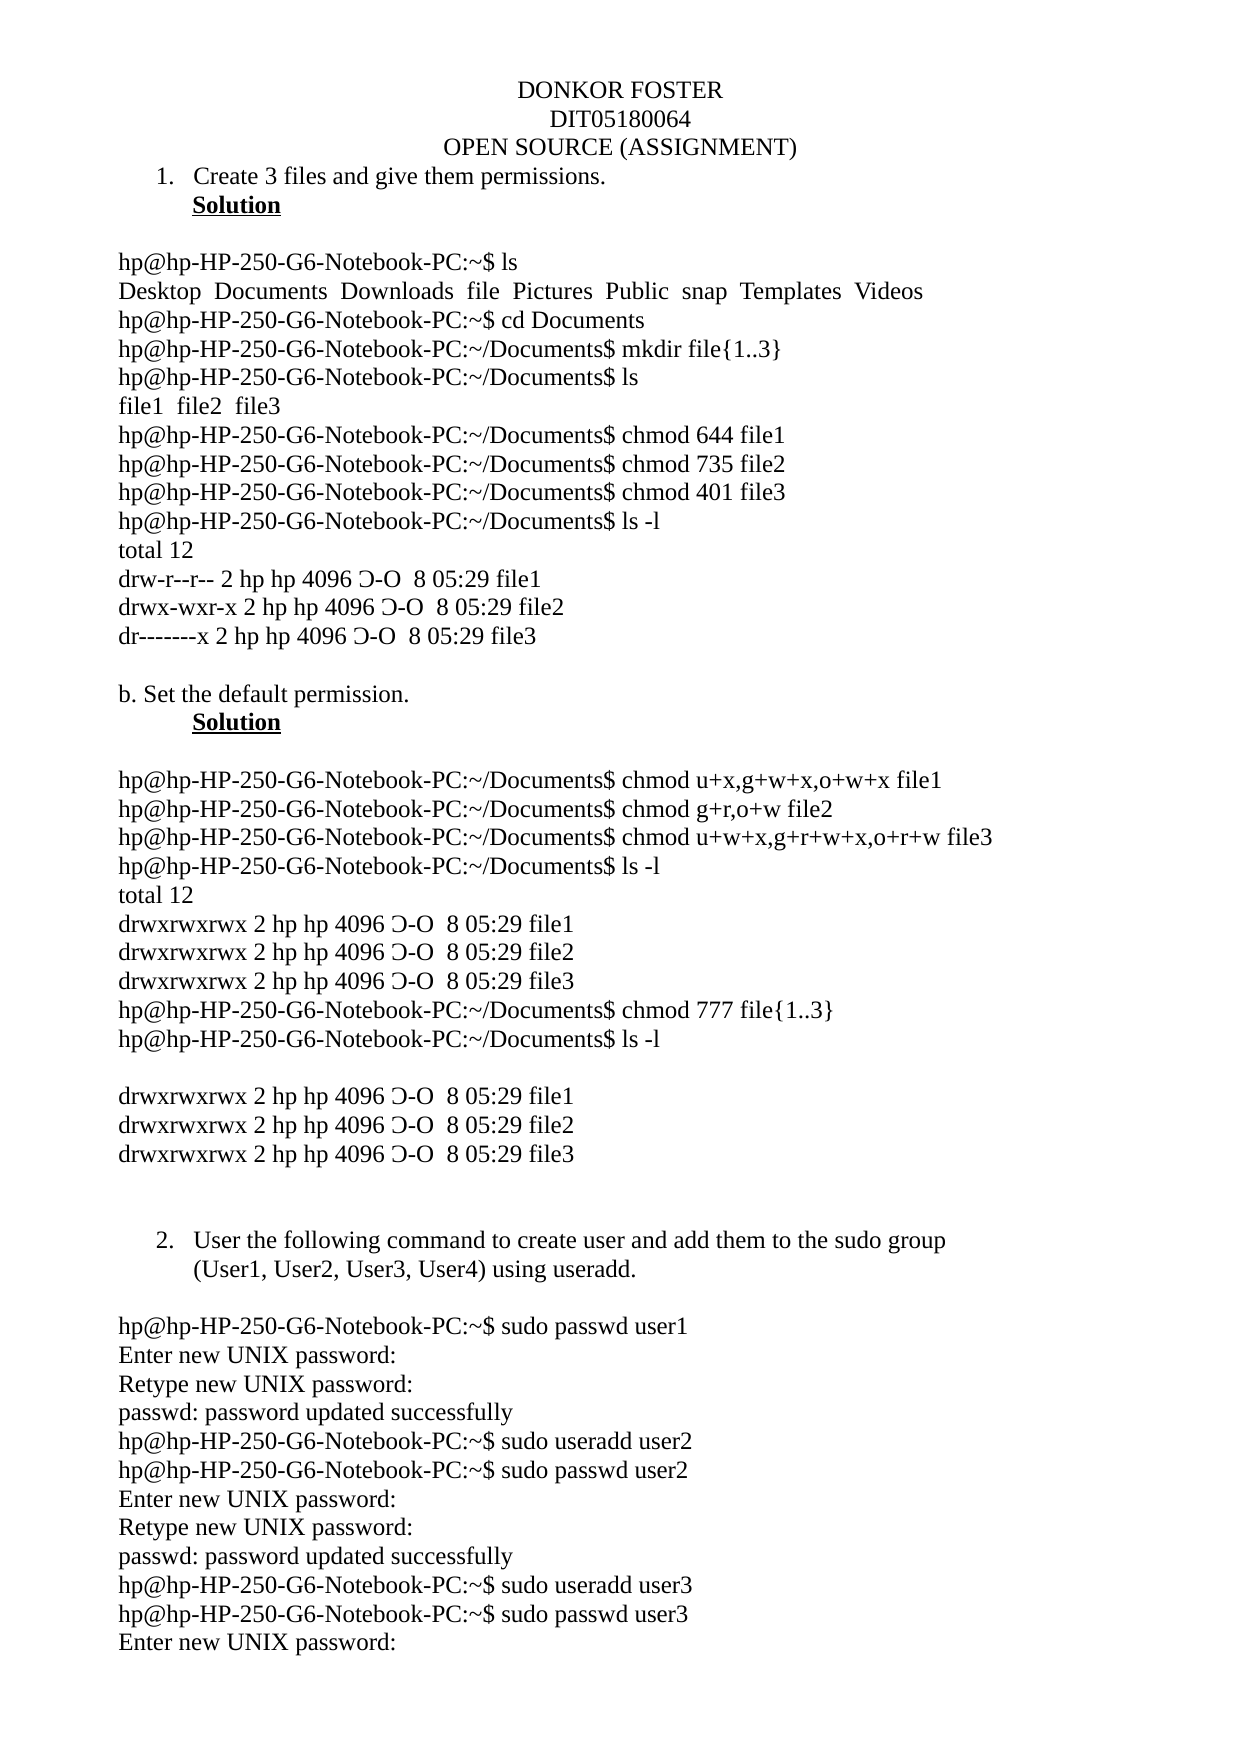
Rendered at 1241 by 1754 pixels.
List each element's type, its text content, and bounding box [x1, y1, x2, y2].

text hp@hp-HP-250-G6-Notebook-PC:~/Documents$ ls -l [118, 851, 1122, 880]
text Solution [192, 190, 1122, 219]
text hp@hp-HP-250-G6-Notebook-PC:~$ sudo passwd user1 [118, 1311, 1122, 1340]
list Create 3 files and give them permissions. [156, 161, 1122, 190]
text drwxrwxrwx 2 hp hp 4096 Ɔ-O 8 05:29 file1 [118, 909, 1122, 937]
text Desktop Documents Downloads file Pictures Public snap Templates Videos [118, 276, 1122, 305]
text drwx-wxr-x 2 hp hp 4096 Ɔ-O 8 05:29 file2 [118, 592, 1122, 621]
text hp@hp-HP-250-G6-Notebook-PC:~/Documents$ ls [118, 362, 1122, 391]
text hp@hp-HP-250-G6-Notebook-PC:~$ ls [118, 247, 1122, 276]
text hp@hp-HP-250-G6-Notebook-PC:~$ sudo passwd user2 [118, 1455, 1122, 1484]
text hp@hp-HP-250-G6-Notebook-PC:~/Documents$ chmod u+w+x,g+r+w+x,o+r+w file3 [118, 822, 1122, 851]
text Enter new UNIX password: [118, 1627, 1122, 1656]
text drwxrwxrwx 2 hp hp 4096 Ɔ-O 8 05:29 file3 [118, 966, 1122, 995]
text passwd: password updated successfully [118, 1397, 1122, 1426]
text hp@hp-HP-250-G6-Notebook-PC:~/Documents$ chmod 735 file2 [118, 449, 1122, 477]
text Solution [118, 707, 1122, 736]
text hp@hp-HP-250-G6-Notebook-PC:~$ sudo useradd user3 [118, 1570, 1122, 1599]
text hp@hp-HP-250-G6-Notebook-PC:~/Documents$ chmod 401 file3 [118, 477, 1122, 506]
text hp@hp-HP-250-G6-Notebook-PC:~$ cd Documents [118, 305, 1122, 334]
text hp@hp-HP-250-G6-Notebook-PC:~/Documents$ mkdir file{1..3} [118, 334, 1122, 362]
text Enter new UNIX password: [118, 1484, 1122, 1512]
text drwxrwxrwx 2 hp hp 4096 Ɔ-O 8 05:29 file3 [118, 1139, 1122, 1167]
text total 12 [118, 880, 1122, 909]
text passwd: password updated successfully [118, 1541, 1122, 1570]
text hp@hp-HP-250-G6-Notebook-PC:~/Documents$ chmod 777 file{1..3} [118, 995, 1122, 1024]
text hp@hp-HP-250-G6-Notebook-PC:~/Documents$ chmod 644 file1 [118, 420, 1122, 449]
text drwxrwxrwx 2 hp hp 4096 Ɔ-O 8 05:29 file1 [118, 1081, 1122, 1110]
text drw-r--r-- 2 hp hp 4096 Ɔ-O 8 05:29 file1 [118, 564, 1122, 592]
text file1 file2 file3 [118, 391, 1122, 420]
list User the following command to create user and add them to the sudo group [156, 1225, 1122, 1254]
text hp@hp-HP-250-G6-Notebook-PC:~/Documents$ chmod u+x,g+w+x,o+w+x file1 [118, 765, 1122, 794]
text drwxrwxrwx 2 hp hp 4096 Ɔ-O 8 05:29 file2 [118, 1110, 1122, 1139]
text hp@hp-HP-250-G6-Notebook-PC:~/Documents$ ls -l [118, 1024, 1122, 1052]
text Retype new UNIX password: [118, 1369, 1122, 1397]
text Retype new UNIX password: [118, 1512, 1122, 1541]
text total 12 [118, 535, 1122, 564]
text hp@hp-HP-250-G6-Notebook-PC:~$ sudo passwd user3 [118, 1599, 1122, 1627]
text b. Set the default permission. [118, 679, 1122, 707]
text Enter new UNIX password: [118, 1340, 1122, 1369]
text hp@hp-HP-250-G6-Notebook-PC:~$ sudo useradd user2 [118, 1426, 1122, 1455]
text (User1, User2, User3, User4) using useradd. [193, 1254, 1122, 1282]
text hp@hp-HP-250-G6-Notebook-PC:~/Documents$ chmod g+r,o+w file2 [118, 794, 1122, 822]
text hp@hp-HP-250-G6-Notebook-PC:~/Documents$ ls -l [118, 506, 1122, 535]
text drwxrwxrwx 2 hp hp 4096 Ɔ-O 8 05:29 file2 [118, 937, 1122, 966]
text dr-------x 2 hp hp 4096 Ɔ-O 8 05:29 file3 [118, 621, 1122, 650]
